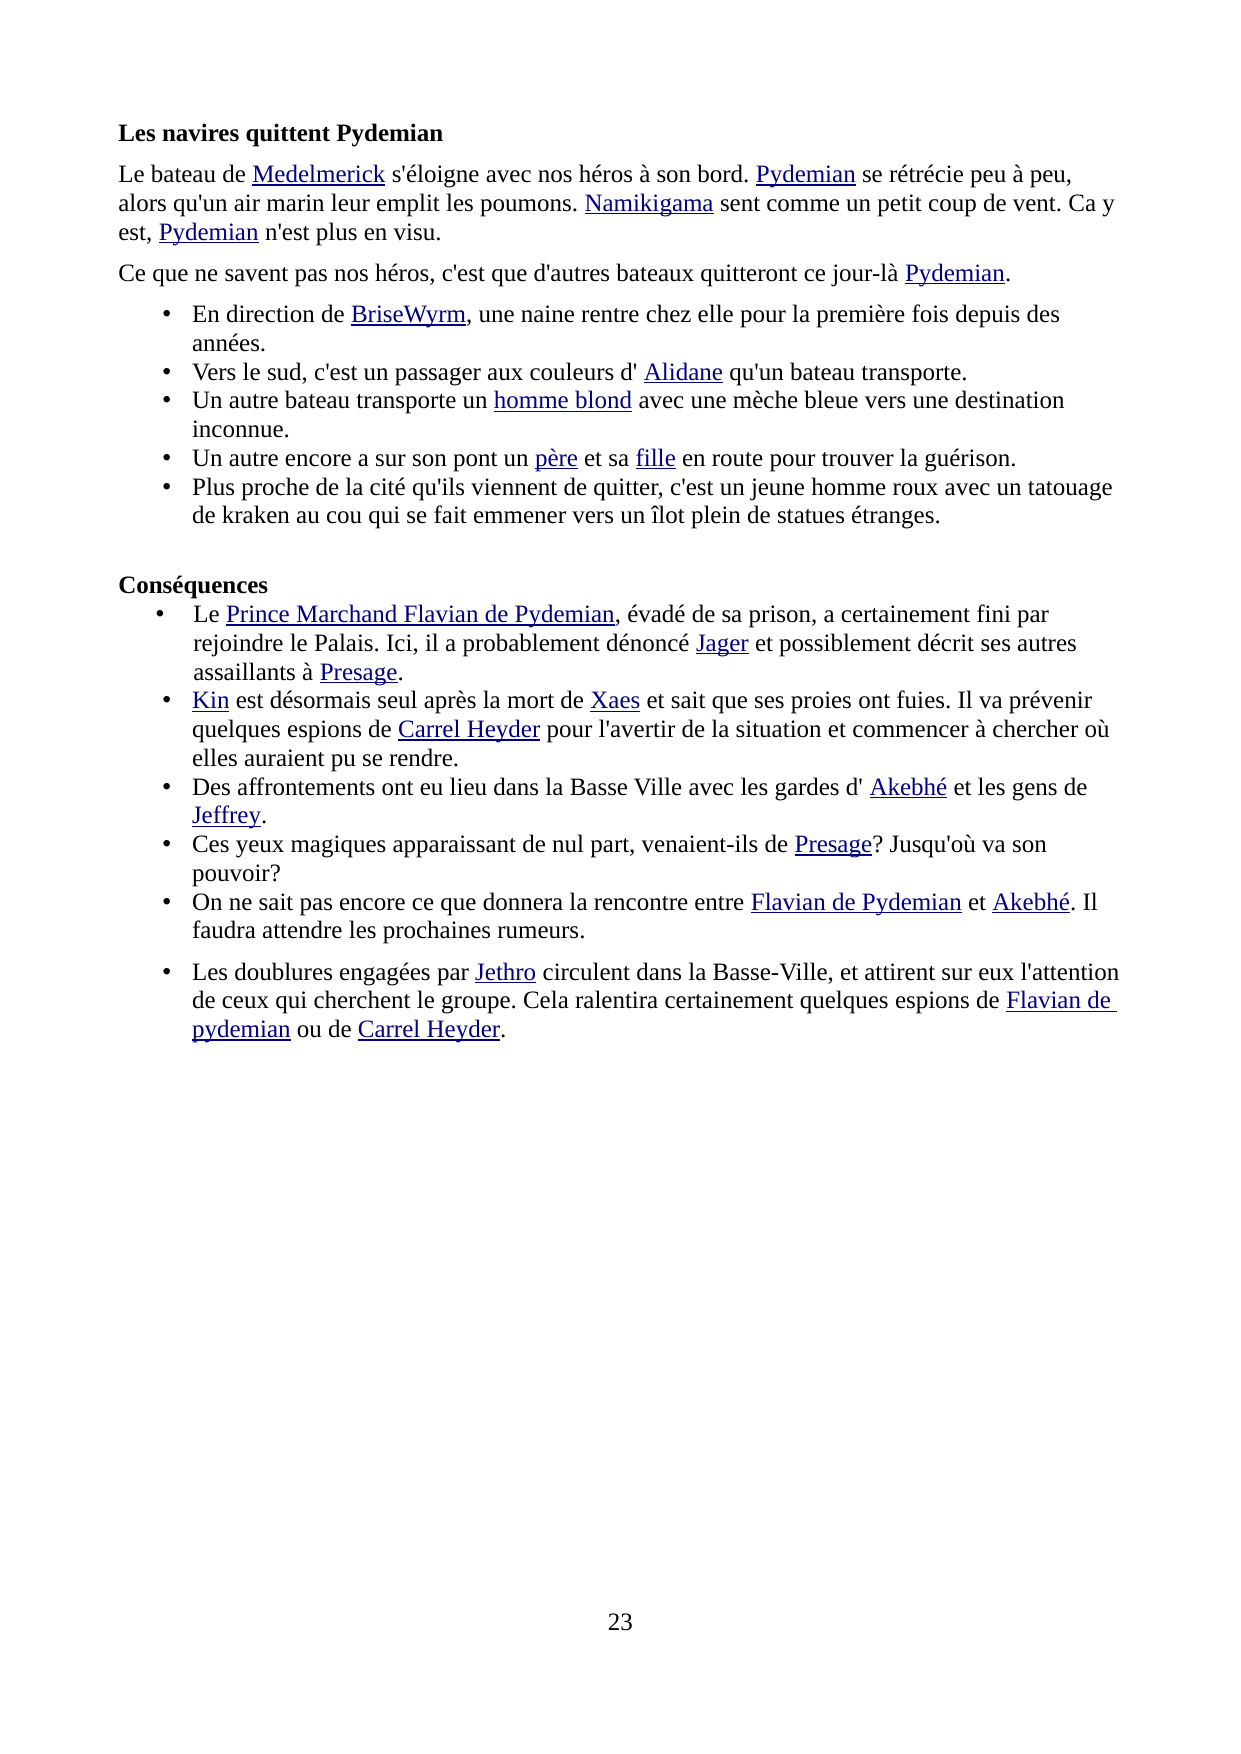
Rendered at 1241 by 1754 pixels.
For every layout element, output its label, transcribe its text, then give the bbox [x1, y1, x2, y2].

subtitle Les navires quittent Pydemian [118, 118, 1122, 147]
list En direction de BriseWyrm, une naine rentre chez elle pour la première fois depuis des années. [162, 299, 1122, 357]
text Ce que ne savent pas nos héros, c'est que d'autres bateaux quitteront ce jour-là Pydemian. [118, 258, 1122, 287]
list Plus proche de la cité qu'ils viennent de quitter, c'est un jeune homme roux avec un tatouage de kraken au cou qui se fait emmener vers un îlot plein de statues étranges. [162, 472, 1122, 529]
text Conséquences [118, 571, 1122, 599]
list Vers le sud, c'est un passager aux couleurs d' Alidane qu'un bateau transporte. [162, 357, 1122, 386]
list Des affrontements ont eu lieu dans la Basse Ville avec les gardes d' Akebhé et les gens de Jeffrey. [162, 772, 1122, 829]
list On ne sait pas encore ce que donnera la rencontre entre Flavian de Pydemian et Akebhé. Il faudra attendre les prochaines rumeurs. [162, 887, 1122, 944]
list Le Prince Marchand Flavian de Pydemian, évadé de sa prison, a certainement fini par rejoindre le Palais. Ici, il a probablement dénoncé Jager et possiblement décrit ses autres assaillants à Presage. [156, 599, 1122, 686]
list Ces yeux magiques apparaissant de nul part, venaient-ils de Presage? Jusqu'où va son pouvoir? [162, 829, 1122, 887]
text Le bateau de Medelmerick s'éloigne avec nos héros à son bord. Pydemian se rétrécie peu à peu, alors qu'un air marin leur emplit les poumons. Namikigama sent comme un petit coup de vent. Ca y est, Pydemian n'est plus en visu. [118, 159, 1122, 246]
list Un autre encore a sur son pont un père et sa fille en route pour trouver la guérison. [162, 443, 1122, 472]
list Kin est désormais seul après la mort de Xaes et sait que ses proies ont fuies. Il va prévenir quelques espions de Carrel Heyder pour l'avertir de la situation et commencer à chercher où elles auraient pu se rendre. [162, 686, 1122, 772]
list Un autre bateau transporte un homme blond avec une mèche bleue vers une destination inconnue. [162, 386, 1122, 443]
list Les doublures engagées par Jethro circulent dans la Basse-Ville, et attirent sur eux l'attention de ceux qui cherchent le groupe. Cela ralentira certainement quelques espions de Flavian de pydemian ou de Carrel Heyder. [162, 957, 1122, 1043]
